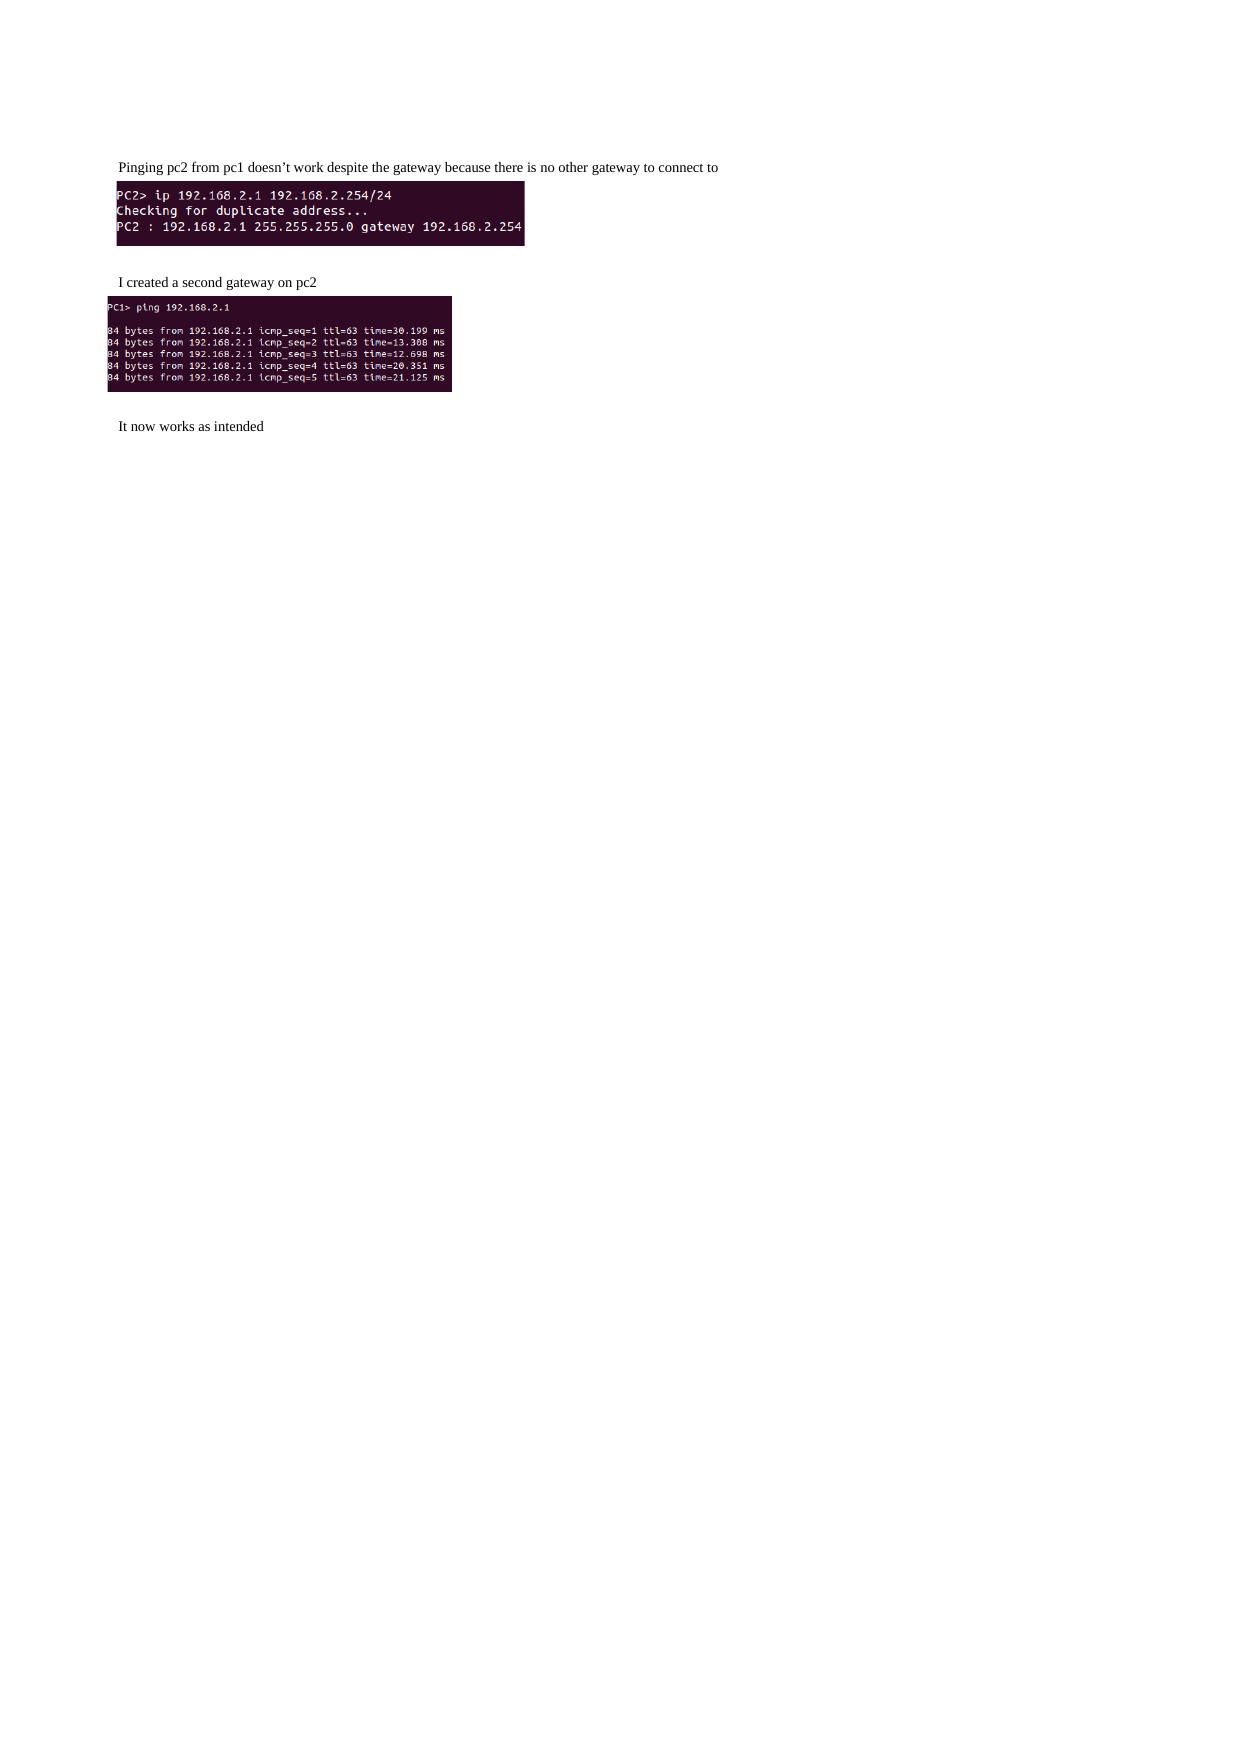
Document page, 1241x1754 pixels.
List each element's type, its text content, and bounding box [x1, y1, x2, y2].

text I created a second gateway on pc2 [118, 262, 1122, 291]
picture [107, 296, 452, 392]
text It now works as intended [118, 406, 1122, 434]
picture [116, 181, 525, 246]
text Pinging pc2 from pc1 doesn’t work despite the gateway because there is no other gateway to connect to [118, 147, 1122, 176]
